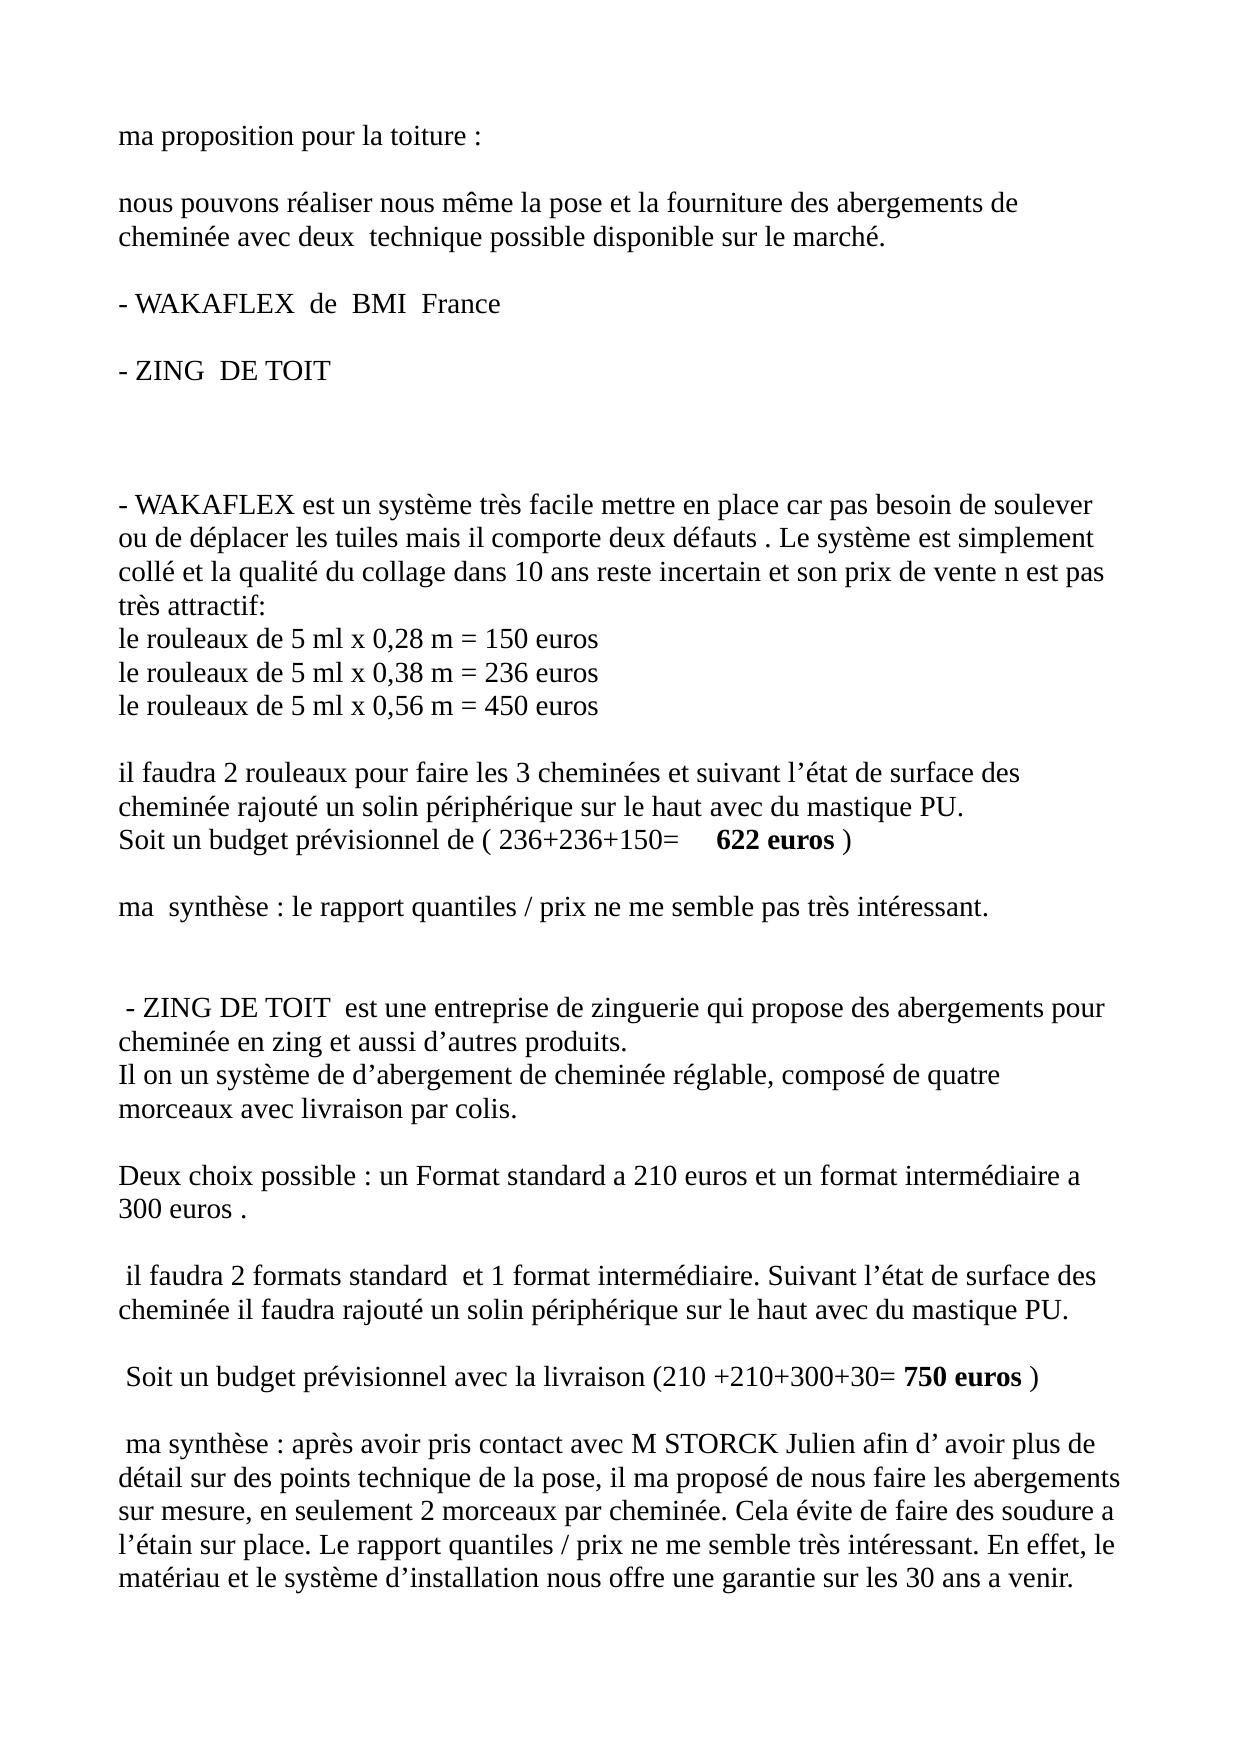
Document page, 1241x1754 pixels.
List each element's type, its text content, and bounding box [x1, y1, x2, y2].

text nous pouvons réaliser nous même la pose et la fourniture des abergements de cheminée avec deux technique possible disponible sur le marché. [118, 185, 1122, 252]
text il faudra 2 formats standard et 1 format intermédiaire. Suivant l’état de surface des cheminée il faudra rajouté un solin périphérique sur le haut avec du mastique PU. [118, 1258, 1122, 1326]
text - ZING DE TOIT est une entreprise de zinguerie qui propose des abergements pour cheminée en zing et aussi d’autres produits. [118, 990, 1122, 1057]
text sur mesure, en seulement 2 morceaux par cheminée. Cela évite de faire des soudure a l’étain sur place. Le rapport quantiles / prix ne me semble très intéressant. En effet, le matériau et le système d’installation nous offre une garantie sur les 30 ans a venir. [118, 1493, 1122, 1594]
text - WAKAFLEX de BMI France [118, 286, 1122, 319]
text le rouleaux de 5 ml x 0,38 m = 236 euros [118, 655, 1122, 688]
text - ZING DE TOIT [118, 353, 1122, 386]
text Deux choix possible : un Format standard a 210 euros et un format intermédiaire a 300 euros . [118, 1158, 1122, 1225]
text Il on un système de d’abergement de cheminée réglable, composé de quatre morceaux avec livraison par colis. [118, 1057, 1122, 1124]
text ma synthèse : après avoir pris contact avec M STORCK Julien afin d’ avoir plus de détail sur des points technique de la pose, il ma proposé de nous faire les abergements [118, 1426, 1122, 1493]
text - WAKAFLEX est un système très facile mettre en place car pas besoin de soulever ou de déplacer les tuiles mais il comporte deux défauts . Le système est simplement collé et la qualité du collage dans 10 ans reste incertain et son prix de vente n est pas très attractif: [118, 487, 1122, 621]
text ma synthèse : le rapport quantiles / prix ne me semble pas très intéressant. [118, 889, 1122, 923]
text il faudra 2 rouleaux pour faire les 3 cheminées et suivant l’état de surface des cheminée rajouté un solin périphérique sur le haut avec du mastique PU. [118, 755, 1122, 822]
text le rouleaux de 5 ml x 0,56 m = 450 euros [118, 688, 1122, 722]
text Soit un budget prévisionnel de ( 236+236+150= 622 euros ) [118, 822, 1122, 856]
text ma proposition pour la toiture : [118, 118, 1122, 152]
text le rouleaux de 5 ml x 0,28 m = 150 euros [118, 621, 1122, 655]
text Soit un budget prévisionnel avec la livraison (210 +210+300+30= 750 euros ) [118, 1359, 1122, 1393]
